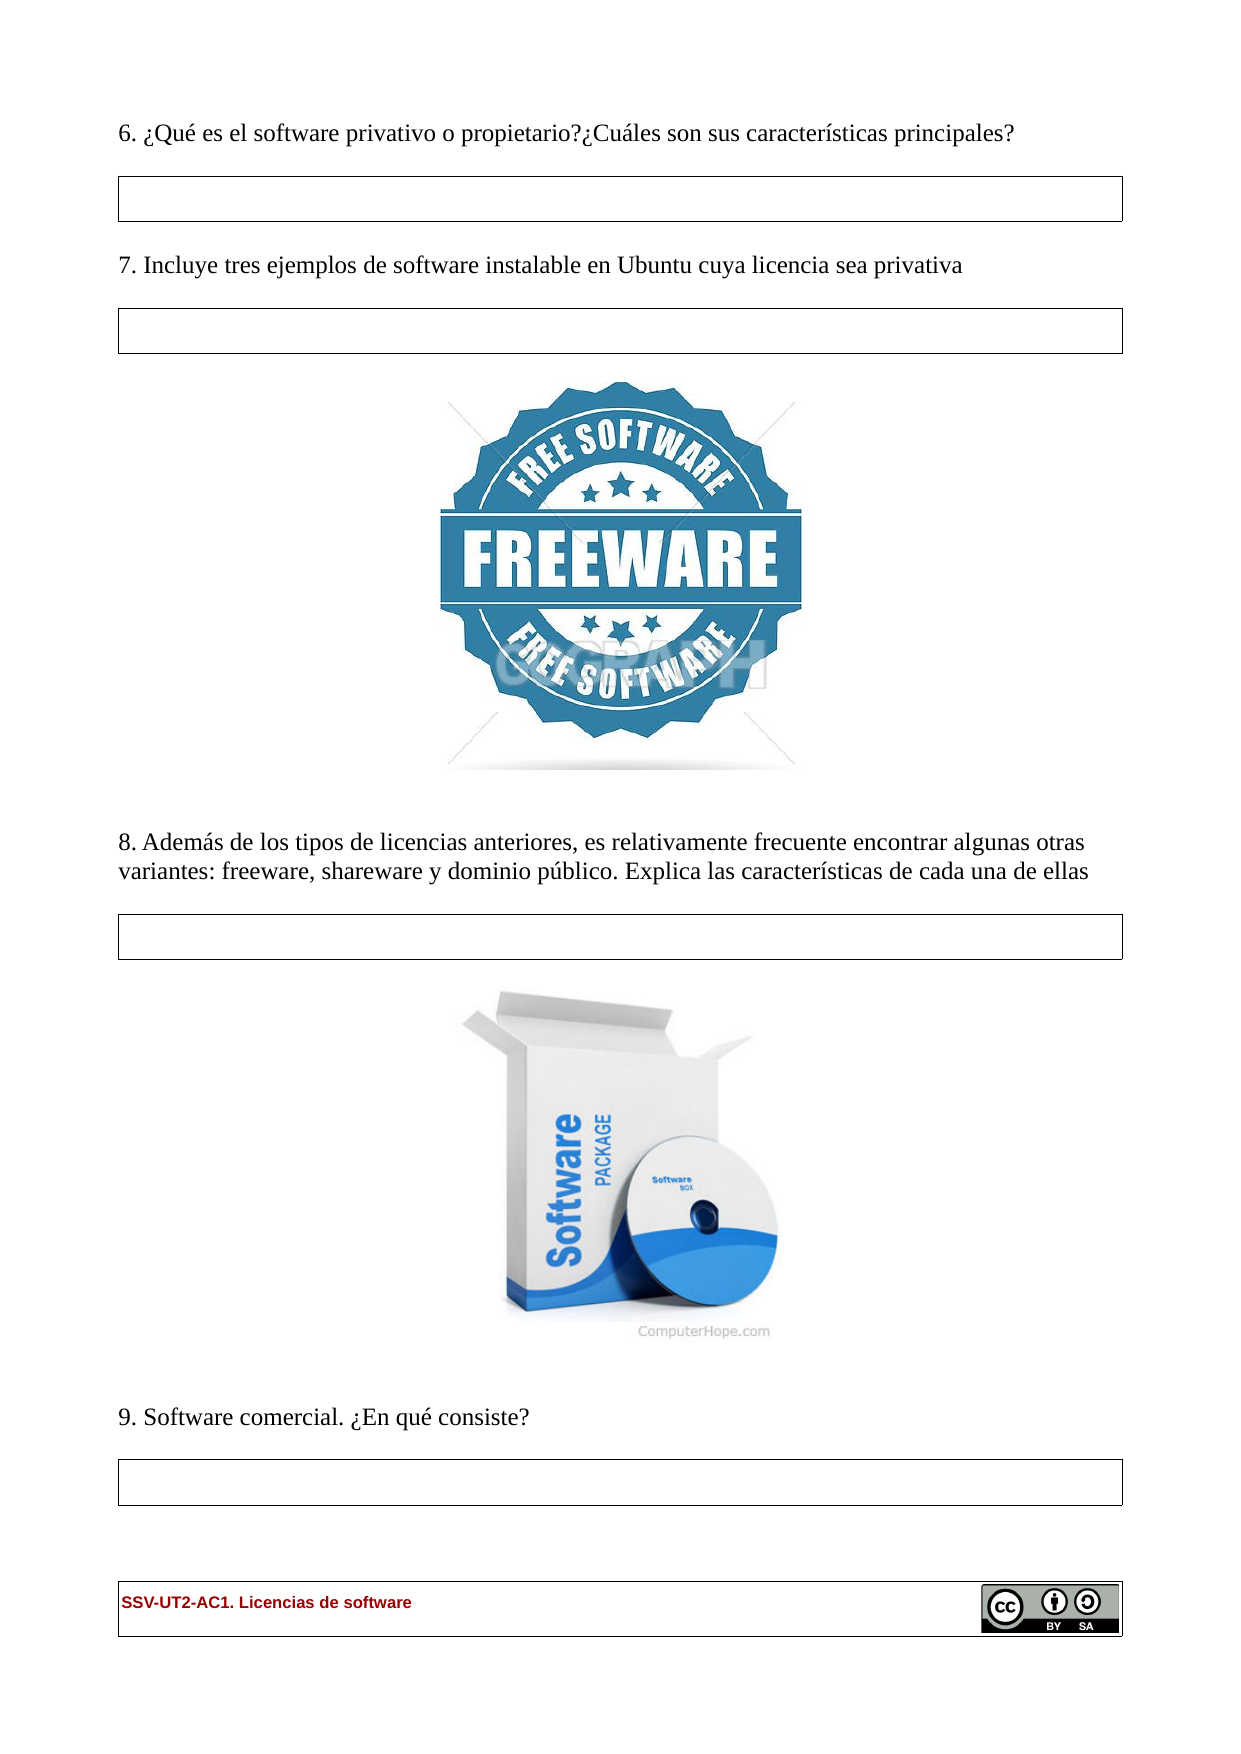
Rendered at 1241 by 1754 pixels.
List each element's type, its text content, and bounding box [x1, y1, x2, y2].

picture [426, 382, 814, 770]
table_header [119, 915, 1122, 959]
picture [981, 1584, 1119, 1633]
text 7. Incluye tres ejemplos de software instalable en Ubuntu cuya licencia sea privativa [118, 250, 1122, 279]
text 6. ¿Qué es el software privativo o propietario?¿Cuáles son sus características principales? [118, 118, 1122, 147]
table_header [119, 309, 1122, 353]
text 8. Además de los tipos de licencias anteriores, es relativamente frecuente encontrar algunas otras variantes: freeware, shareware y dominio público. Explica las características de cada una de ellas [118, 827, 1122, 885]
text 9. Software comercial. ¿En qué consiste? [118, 1402, 1122, 1431]
table_header [119, 1460, 1122, 1505]
table_header [119, 177, 1122, 221]
picture [455, 988, 786, 1345]
